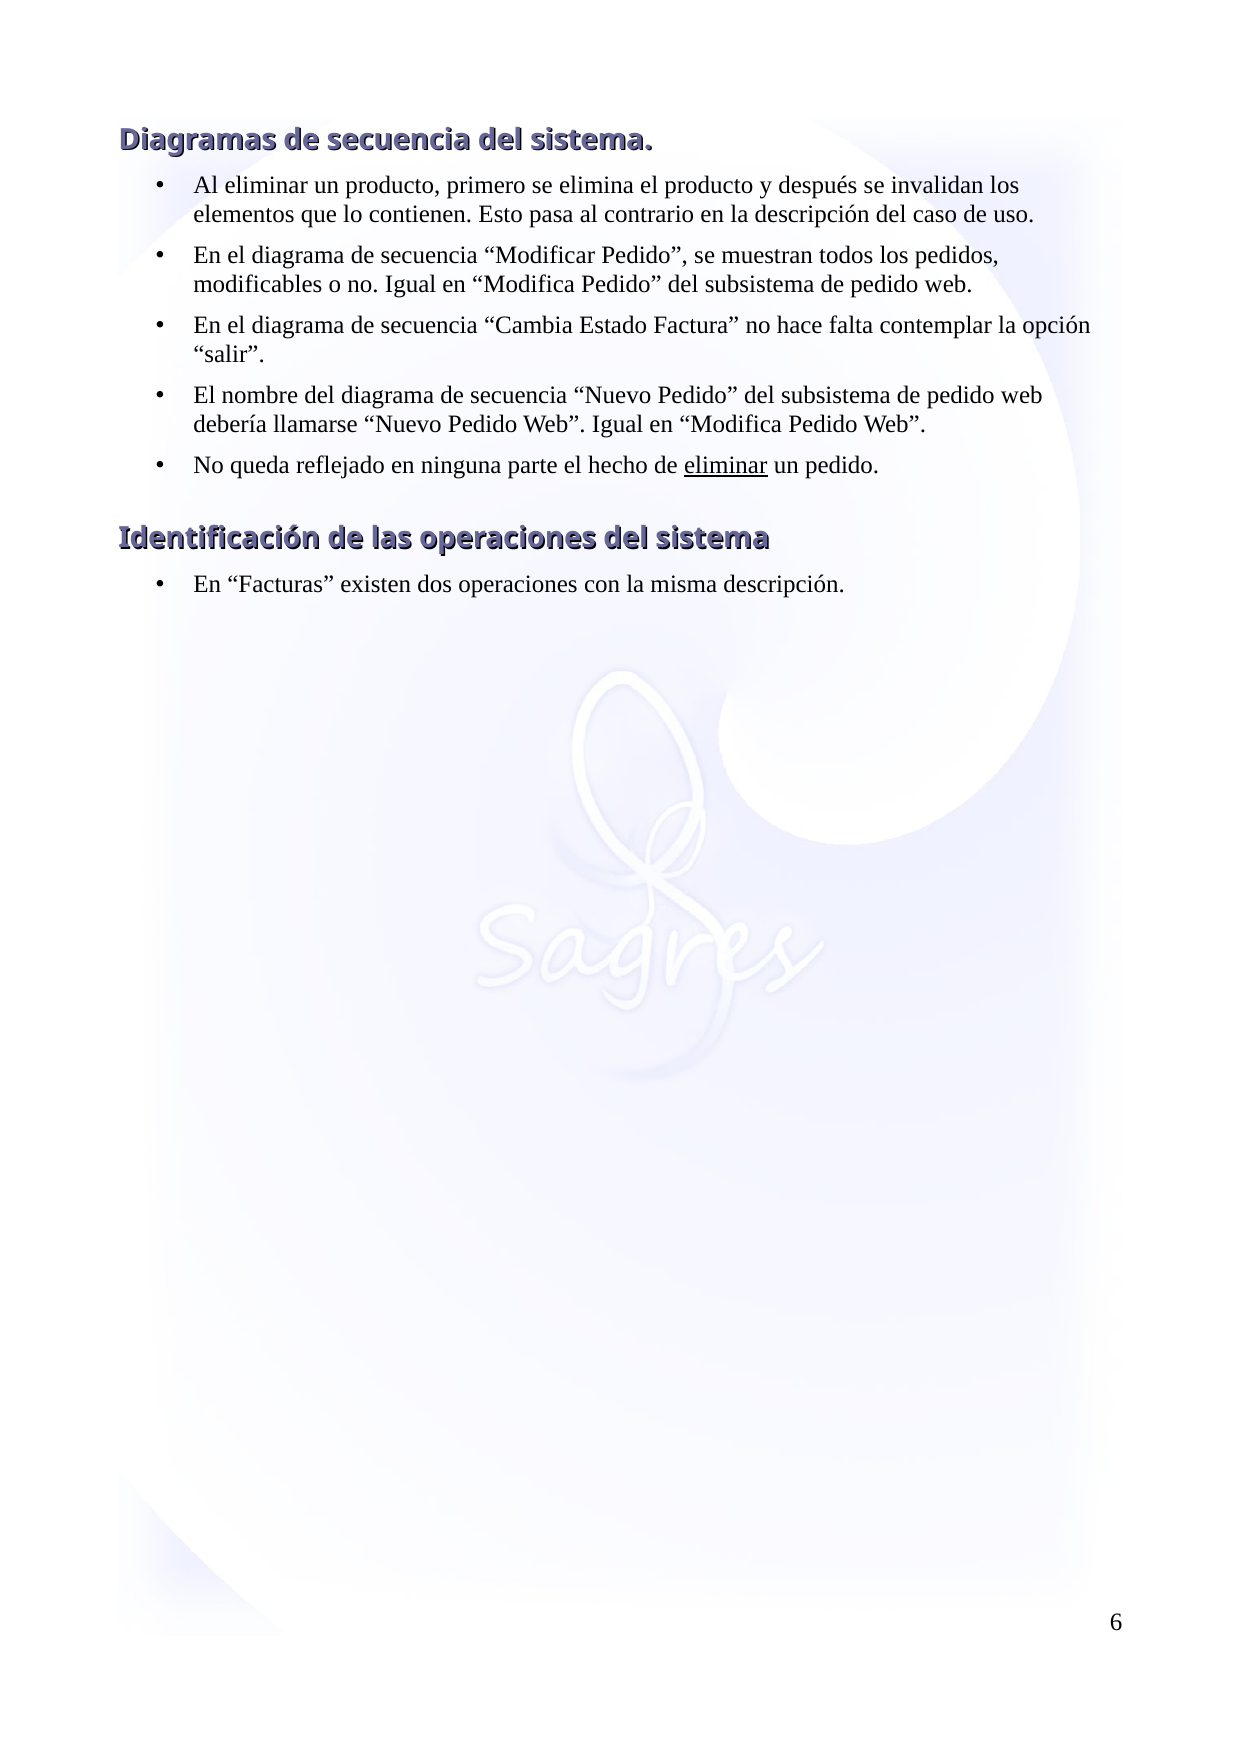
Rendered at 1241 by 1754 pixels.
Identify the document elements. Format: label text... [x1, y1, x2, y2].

list No queda reflejado en ninguna parte el hecho de eliminar un pedido. [156, 450, 1122, 479]
list En “Facturas” existen dos operaciones con la misma descripción. [156, 569, 1122, 597]
subtitle Diagramas de secuencia del sistema. [118, 118, 1122, 158]
list En el diagrama de secuencia “Modificar Pedido”, se muestran todos los pedidos, modificables o no. Igual en “Modifica Pedido” del subsistema de pedido web. [156, 240, 1122, 298]
list Al eliminar un producto, primero se elimina el producto y después se invalidan los elementos que lo contienen. Esto pasa al contrario en la descripción del caso de uso. [156, 170, 1122, 228]
list En el diagrama de secuencia “Cambia Estado Factura” no hace falta contemplar la opción “salir”. [156, 310, 1122, 368]
picture [118, 556, 1122, 1636]
list El nombre del diagrama de secuencia “Nuevo Pedido” del subsistema de pedido web debería llamarse “Nuevo Pedido Web”. Igual en “Modifica Pedido Web”. [156, 380, 1122, 438]
picture [118, 158, 1122, 517]
subtitle Identificación de las operaciones del sistema [118, 517, 1122, 556]
